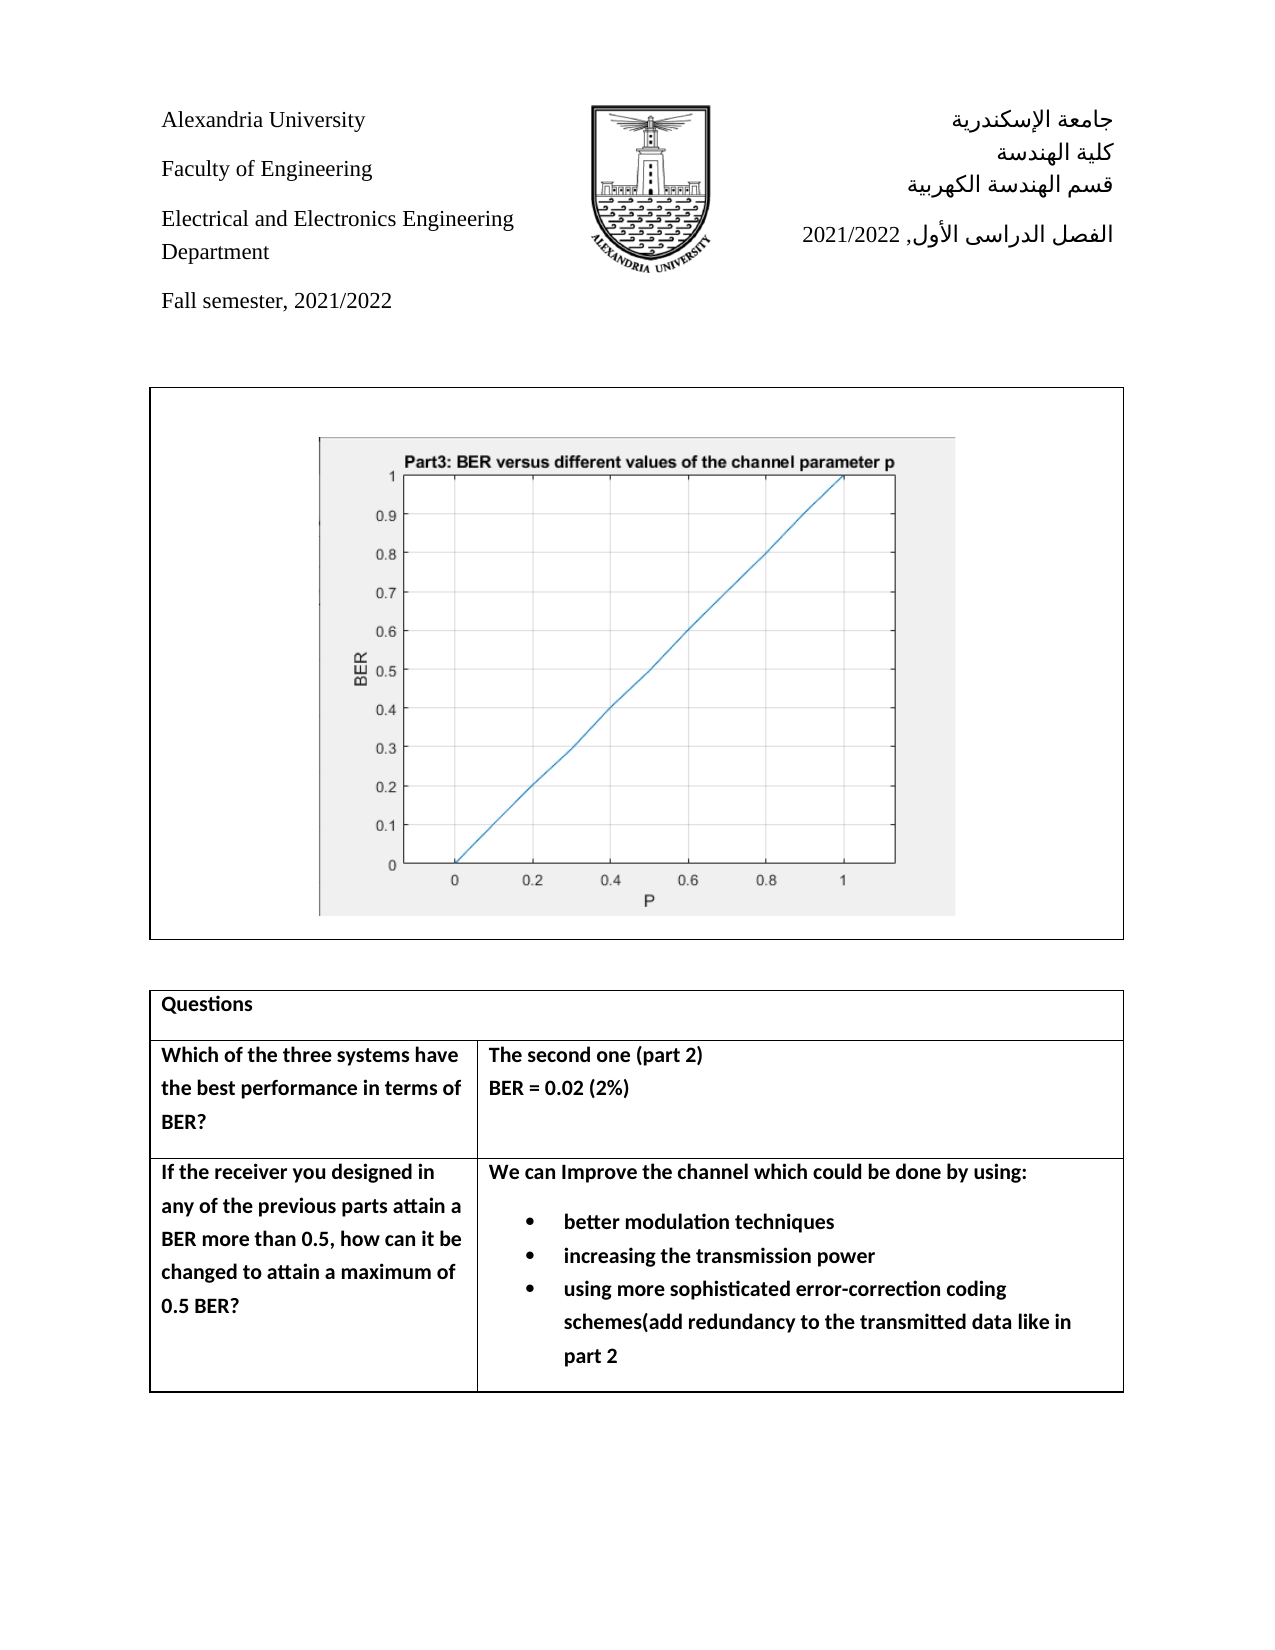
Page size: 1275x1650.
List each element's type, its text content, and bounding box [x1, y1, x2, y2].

table_cell We can Improve the channel which could be done by using: better modulation techniques increasing the transmission power using more sophisticated error-correction coding schemes(add redundancy to the transmitted data like in part 2 [478, 1159, 1123, 1391]
table_header [151, 388, 1123, 938]
table_cell Which of the three systems have the best performance in terms of BER? [151, 1041, 477, 1157]
table_header Questions [151, 991, 1123, 1040]
table_cell The second one (part 2) BER = 0.02 (2%) [478, 1041, 1123, 1157]
picture [566, 105, 734, 273]
picture [318, 437, 956, 916]
table_cell If the receiver you designed in any of the previous parts attain a BER more than 0.5, how can it be changed to attain a maximum of 0.5 BER? [151, 1159, 477, 1391]
